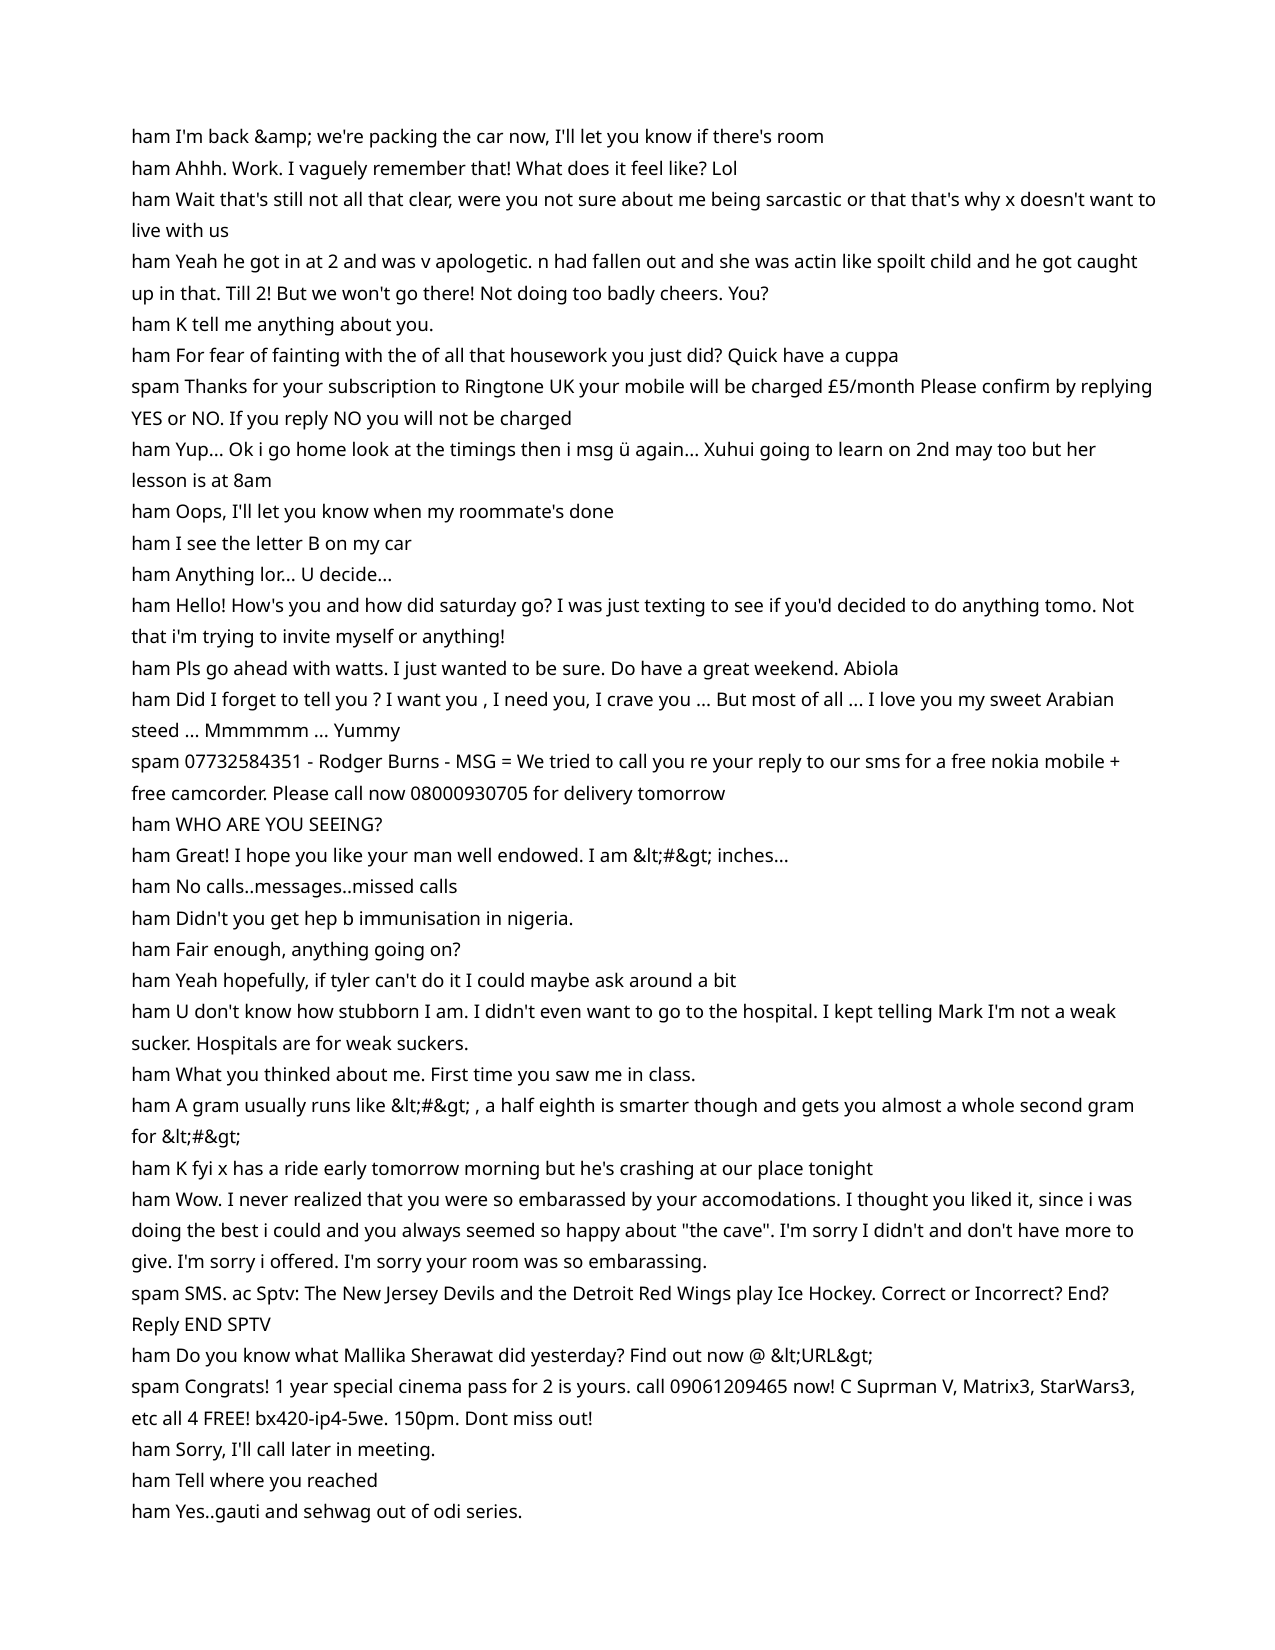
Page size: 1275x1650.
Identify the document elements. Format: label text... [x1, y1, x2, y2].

table_cell [118, 649, 131, 681]
table_cell [118, 1368, 131, 1431]
table_cell ham Ahhh. Work. I vaguely remember that! What does it feel like? Lol [131, 149, 1157, 181]
table_cell [118, 868, 131, 899]
table_cell ham Yes..gauti and sehwag out of odi series. [131, 1493, 1157, 1524]
table_cell [118, 1462, 131, 1493]
table_cell ham I'm back &amp; we're packing the car now, I'll let you know if there's room [131, 118, 1157, 149]
table_cell ham For fear of fainting with the of all that housework you just did? Quick have a cuppa [131, 337, 1157, 368]
table_cell [118, 149, 131, 181]
table_cell [118, 337, 131, 368]
table_cell ham Yeah he got in at 2 and was v apologetic. n had fallen out and she was actin like spoilt child and he got caught up in that. Till 2! But we won't go there! Not doing too badly cheers. You? [131, 243, 1157, 306]
table_cell ham Wow. I never realized that you were so embarassed by your accomodations. I thought you liked it, since i was doing the best i could and you always seemed so happy about "the cave". I'm sorry I didn't and don't have more to give. I'm sorry i offered. I'm sorry your room was so embarassing. [131, 1181, 1157, 1274]
table_cell ham Tell where you reached [131, 1462, 1157, 1493]
table_cell ham Yup... Ok i go home look at the timings then i msg ü again... Xuhui going to learn on 2nd may too but her lesson is at 8am [131, 431, 1157, 493]
table_cell ham Fair enough, anything going on? [131, 931, 1157, 962]
table_cell ham Wait that's still not all that clear, were you not sure about me being sarcastic or that that's why x doesn't want to live with us [131, 181, 1157, 243]
table_cell [118, 1087, 131, 1149]
table_cell ham Great! I hope you like your man well endowed. I am &lt;#&gt; inches... [131, 837, 1157, 868]
table_cell ham K fyi x has a ride early tomorrow morning but he's crashing at our place tonight [131, 1149, 1157, 1181]
table_cell [118, 899, 131, 931]
table_cell [118, 431, 131, 493]
table_cell ham Yeah hopefully, if tyler can't do it I could maybe ask around a bit [131, 962, 1157, 993]
table_cell [118, 1493, 131, 1524]
table_cell ham Do you know what Mallika Sherawat did yesterday? Find out now @ &lt;URL&gt; [131, 1337, 1157, 1368]
table_cell ham Did I forget to tell you ? I want you , I need you, I crave you ... But most of all ... I love you my sweet Arabian steed ... Mmmmmm ... Yummy [131, 681, 1157, 743]
table_cell [118, 1056, 131, 1087]
table_cell ham What you thinked about me. First time you saw me in class. [131, 1056, 1157, 1087]
table_cell [118, 681, 131, 743]
table_cell [118, 993, 131, 1056]
table_cell [118, 306, 131, 337]
table_cell [118, 962, 131, 993]
table_cell [118, 181, 131, 243]
table_cell ham U don't know how stubborn I am. I didn't even want to go to the hospital. I kept telling Mark I'm not a weak sucker. Hospitals are for weak suckers. [131, 993, 1157, 1056]
table_cell [118, 931, 131, 962]
table_cell ham Oops, I'll let you know when my roommate's done [131, 493, 1157, 524]
table_cell [118, 806, 131, 837]
table_cell [118, 243, 131, 306]
table_cell [118, 1274, 131, 1337]
table_cell [118, 556, 131, 587]
table_cell [118, 118, 131, 149]
table_cell ham A gram usually runs like &lt;#&gt; , a half eighth is smarter though and gets you almost a whole second gram for &lt;#&gt; [131, 1087, 1157, 1149]
table_cell [118, 1149, 131, 1181]
table_cell spam SMS. ac Sptv: The New Jersey Devils and the Detroit Red Wings play Ice Hockey. Correct or Incorrect? End? Reply END SPTV [131, 1274, 1157, 1337]
table_cell [118, 493, 131, 524]
table_cell spam Thanks for your subscription to Ringtone UK your mobile will be charged £5/month Please confirm by replying YES or NO. If you reply NO you will not be charged [131, 368, 1157, 431]
table_cell [118, 837, 131, 868]
table_cell [118, 587, 131, 649]
table_cell ham No calls..messages..missed calls [131, 868, 1157, 899]
table_cell [118, 743, 131, 806]
table_cell ham K tell me anything about you. [131, 306, 1157, 337]
table_cell [118, 1337, 131, 1368]
table_cell ham Hello! How's you and how did saturday go? I was just texting to see if you'd decided to do anything tomo. Not that i'm trying to invite myself or anything! [131, 587, 1157, 649]
table_cell [118, 1431, 131, 1462]
table_cell [118, 524, 131, 556]
table_cell spam 07732584351 - Rodger Burns - MSG = We tried to call you re your reply to our sms for a free nokia mobile + free camcorder. Please call now 08000930705 for delivery tomorrow [131, 743, 1157, 806]
table_cell [118, 368, 131, 431]
table_cell ham Didn't you get hep b immunisation in nigeria. [131, 899, 1157, 931]
table_cell ham Pls go ahead with watts. I just wanted to be sure. Do have a great weekend. Abiola [131, 649, 1157, 681]
table_cell ham I see the letter B on my car [131, 524, 1157, 556]
table_cell spam Congrats! 1 year special cinema pass for 2 is yours. call 09061209465 now! C Suprman V, Matrix3, StarWars3, etc all 4 FREE! bx420-ip4-5we. 150pm. Dont miss out! [131, 1368, 1157, 1431]
table_cell ham Sorry, I'll call later in meeting. [131, 1431, 1157, 1462]
table_cell ham WHO ARE YOU SEEING? [131, 806, 1157, 837]
table_cell ham Anything lor... U decide... [131, 556, 1157, 587]
table_cell [118, 1181, 131, 1274]
